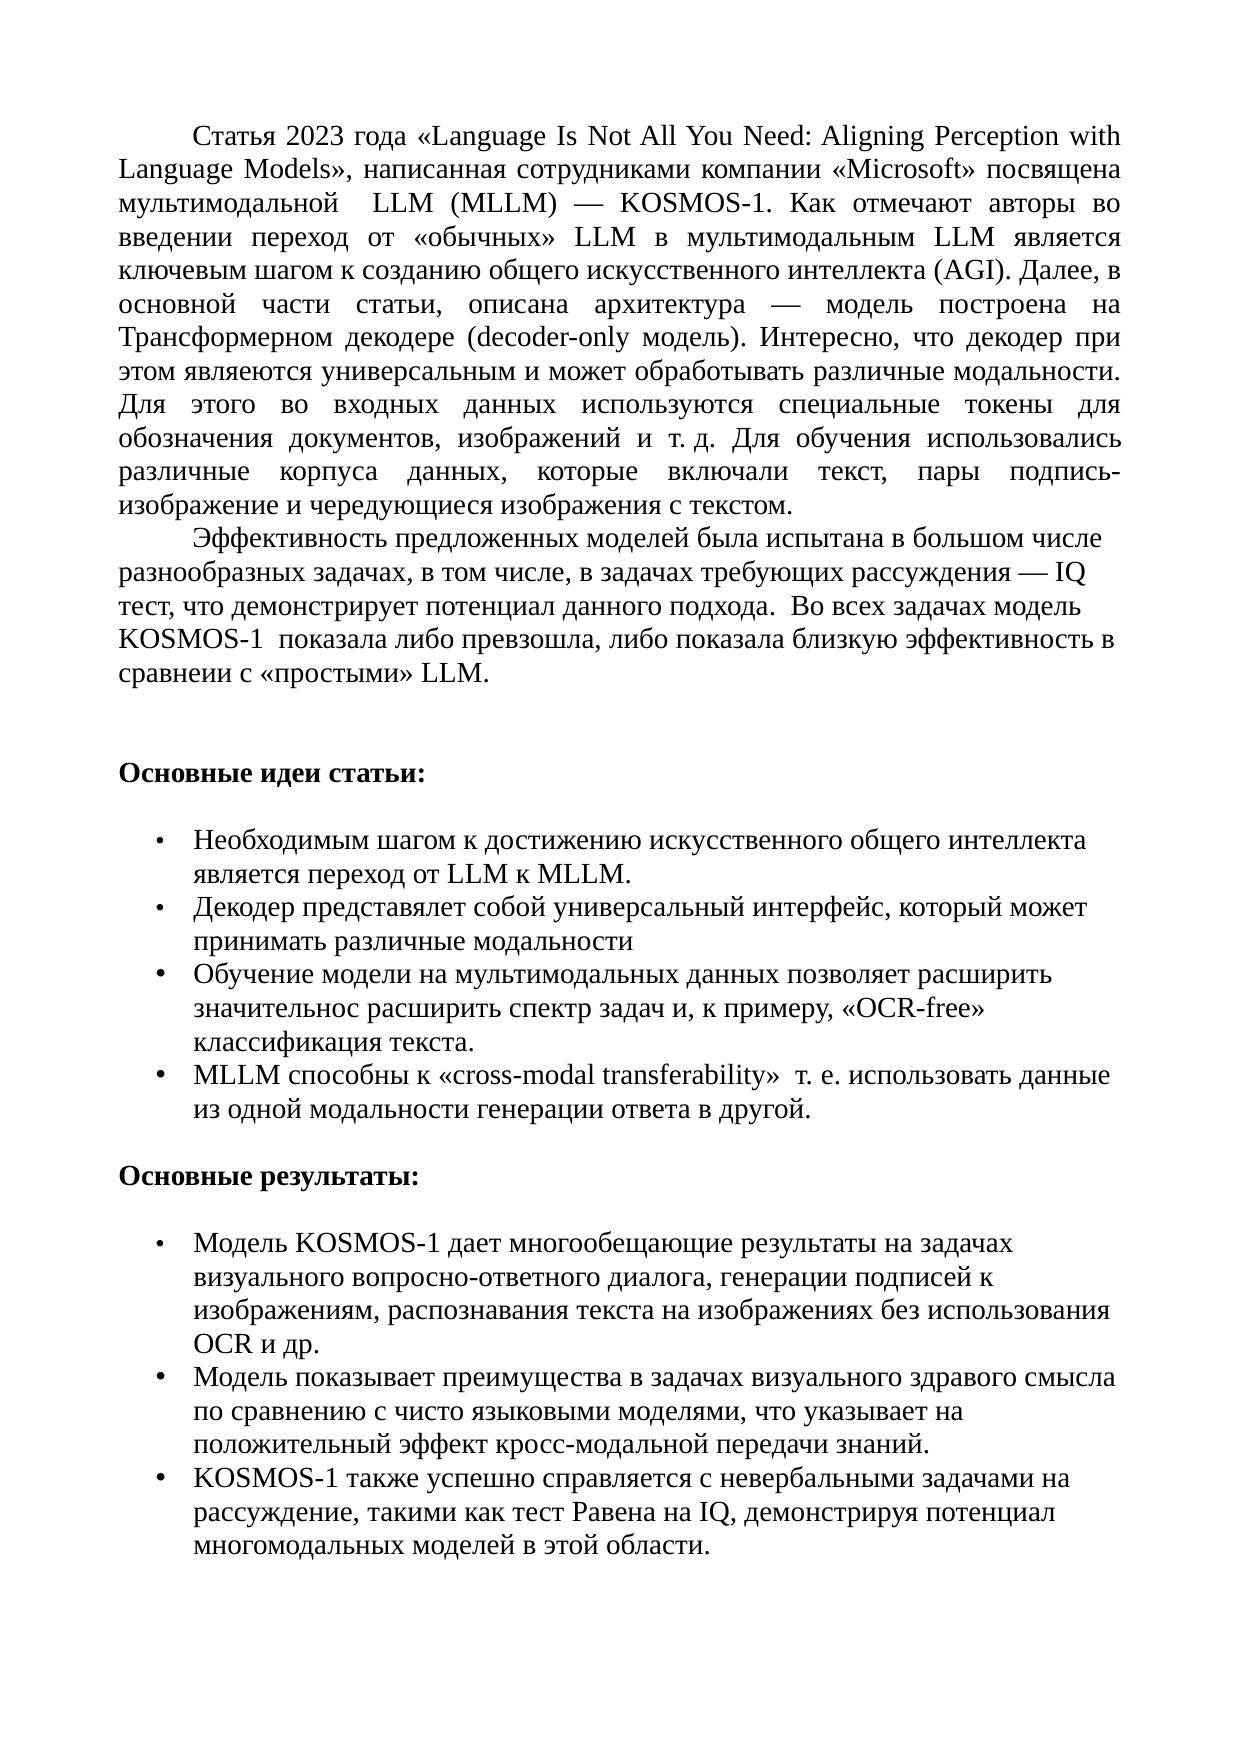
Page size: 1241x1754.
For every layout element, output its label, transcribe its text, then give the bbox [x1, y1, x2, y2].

list KOSMOS-1 также успешно справляется с невербальными задачами на рассуждение, такими как тест Равена на IQ, демонстрируя потенциал многомодальных моделей в этой области. [156, 1460, 1122, 1561]
list Модель показывает преимущества в задачах визуального здравого смысла по сравнению с чисто языковыми моделями, что указывает на положительный эффект кросс-модальной передачи знаний. [156, 1359, 1122, 1460]
text Статья 2023 года «Language Is Not All You Need: Aligning Perception with Language Models», написанная сотрудниками компании «Microsoft» посвящена мультимодальной LLM (MLLM) — KOSMOS-1. Как отмечают авторы во введении переход от «обычных» LLM в мультимодальным LLM является ключевым шагом к созданию общего искусственного интеллекта (AGI). Далее, в основной части статьи, описана архитектура — модель построена на Трансформерном декодере (decoder-only модель). Интересно, что декодер при этом являеются универсальным и может обработывать различные модальности. Для этого во входных данных используются специальные токены для обозначения документов, изображений и т. д. Для обучения использовались различные корпуса данных, которые включали текст, пары подпись-изображение и чередующиеся изображения с текстом. [118, 118, 1122, 521]
list Обучение модели на мультимодальных данных позволяет расширить значительнос расширить спектр задач и, к примеру, «OCR-free» классификация текста. [156, 957, 1122, 1057]
text Эффективность предложенных моделей была испытана в большом числе разнообразных задачах, в том числе, в задачах требующих рассуждения — IQ тест, что демонстрирует потенциал данного подхода. Во всех задачах модель KOSMOS-1 показала либо превзошла, либо показала близкую эффективность в сравнеии с «простыми» LLM. [118, 521, 1122, 688]
list Необходимым шагом к достижению искусственного общего интеллекта является переход от LLM к MLLM. [156, 822, 1122, 889]
text Основные результаты: [118, 1158, 1122, 1192]
list MLLM способны к «сross-modal transferability» т. е. использовать данные из одной модальности генерации ответа в другой. [156, 1057, 1122, 1124]
list Декодер представялет собой универсальный интерфейс, который может принимать различные модальности [156, 889, 1122, 957]
list Модель KOSMOS-1 дает многообещающие результаты на задачах визуального вопросно-ответного диалога, генерации подписей к изображениям, распознавания текста на изображениях без использования OCR и др. [156, 1225, 1122, 1359]
text Основные идеи статьи: [118, 755, 1122, 789]
